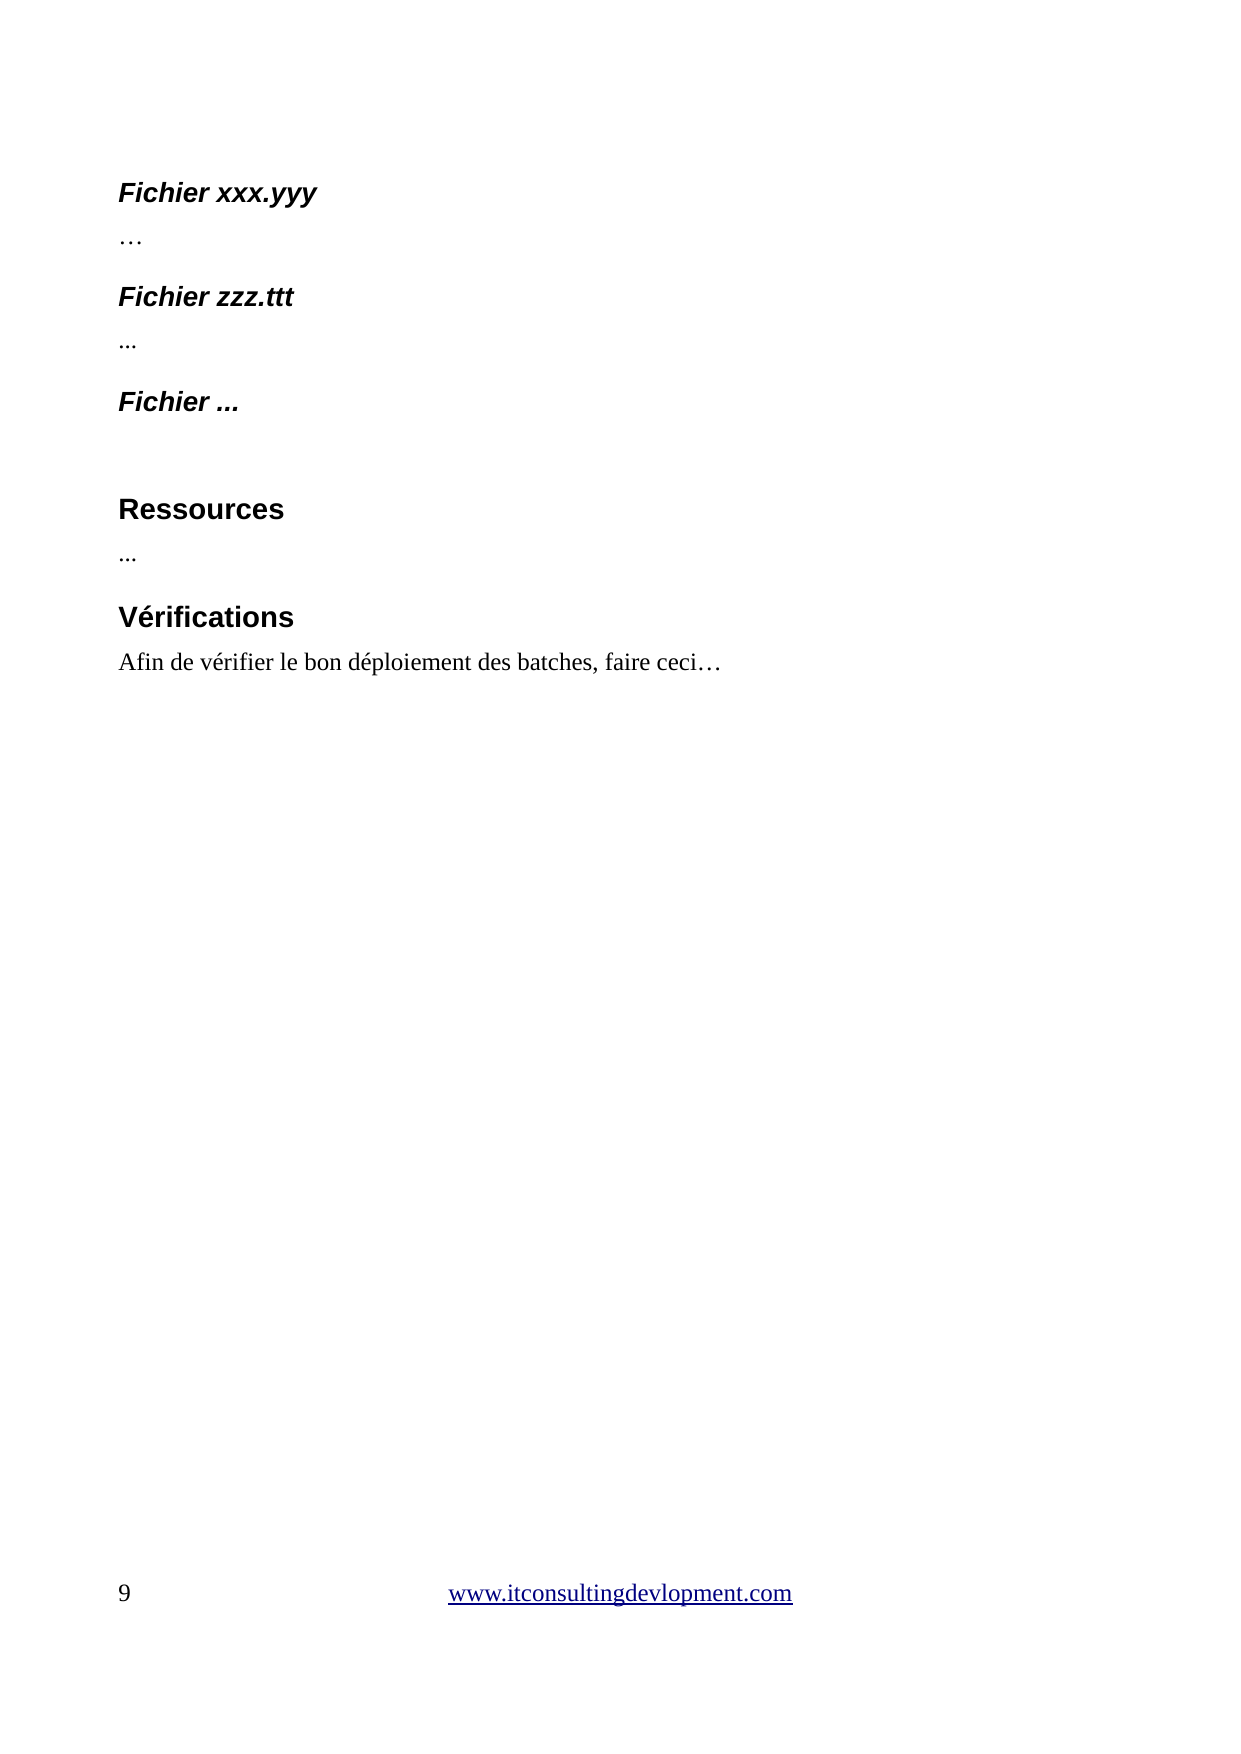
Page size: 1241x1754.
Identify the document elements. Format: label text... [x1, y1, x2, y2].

text … [118, 221, 1122, 249]
text ... [118, 538, 1122, 567]
subtitle Ressources [118, 492, 1122, 526]
text Afin de vérifier le bon déploiement des batches, faire ceci… [118, 647, 1122, 675]
subtitle Fichier ... [118, 385, 1122, 417]
subtitle Fichier zzz.ttt [118, 281, 1122, 313]
text ... [118, 325, 1122, 354]
subtitle Vérifications [118, 600, 1122, 634]
subtitle Fichier xxx.yyy [118, 176, 1122, 208]
